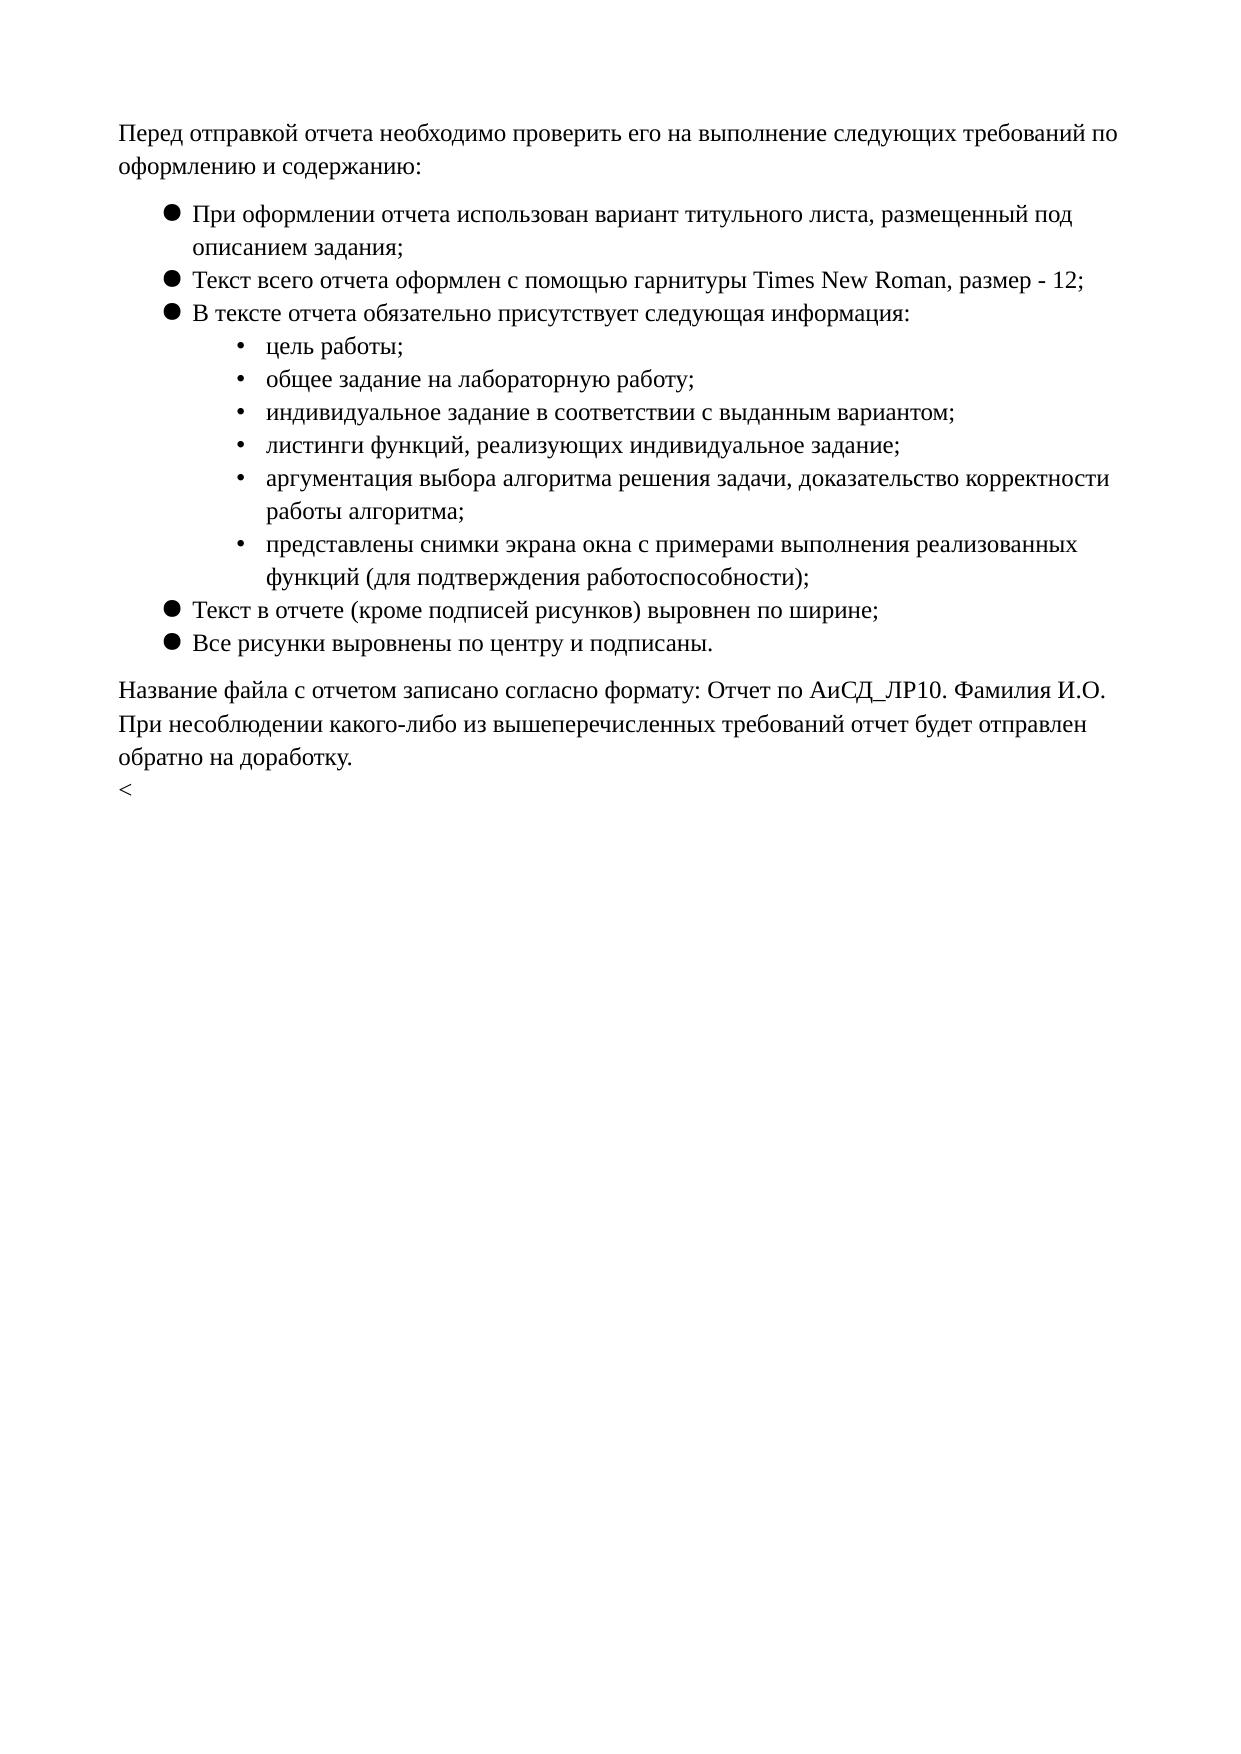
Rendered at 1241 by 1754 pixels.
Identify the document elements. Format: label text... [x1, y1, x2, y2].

list листинги функций, реализующих индивидуальное задание; [236, 430, 1122, 459]
list цель работы; [236, 331, 1122, 359]
list В тексте отчета обязательно присутствует следующая информация: [162, 298, 1122, 327]
list индивидуальное задание в соответствии с выданным вариантом; [236, 397, 1122, 426]
list Все рисунки выровнены по центру и подписаны. [162, 628, 1122, 657]
list аргументация выбора алгоритма решения задачи, доказательство корректности работы алгоритма; [236, 463, 1122, 525]
list общее задание на лабораторную работу; [236, 364, 1122, 393]
text Перед отправкой отчета необходимо проверить его на выполнение следующих требований по оформлению и содержанию: [118, 118, 1122, 180]
list представлены снимки экрана окна с примерами выполнения реализованных функций (для подтверждения работоспособности); [236, 529, 1122, 591]
text Название файла с отчетом записано согласно формату: Отчет по АиСД_ЛР10. Фамилия И.О. При несоблюдении какого-либо из вышеперечисленных требований отчет будет отправлен обратно на доработку. < [118, 676, 1122, 803]
list Текст всего отчета оформлен с помощью гарнитуры Times New Roman, размер - 12; [162, 265, 1122, 293]
list Текст в отчете (кроме подписей рисунков) выровнен по ширине; [162, 595, 1122, 624]
list При оформлении отчета использован вариант титульного листа, размещенный под описанием задания; [162, 199, 1122, 261]
